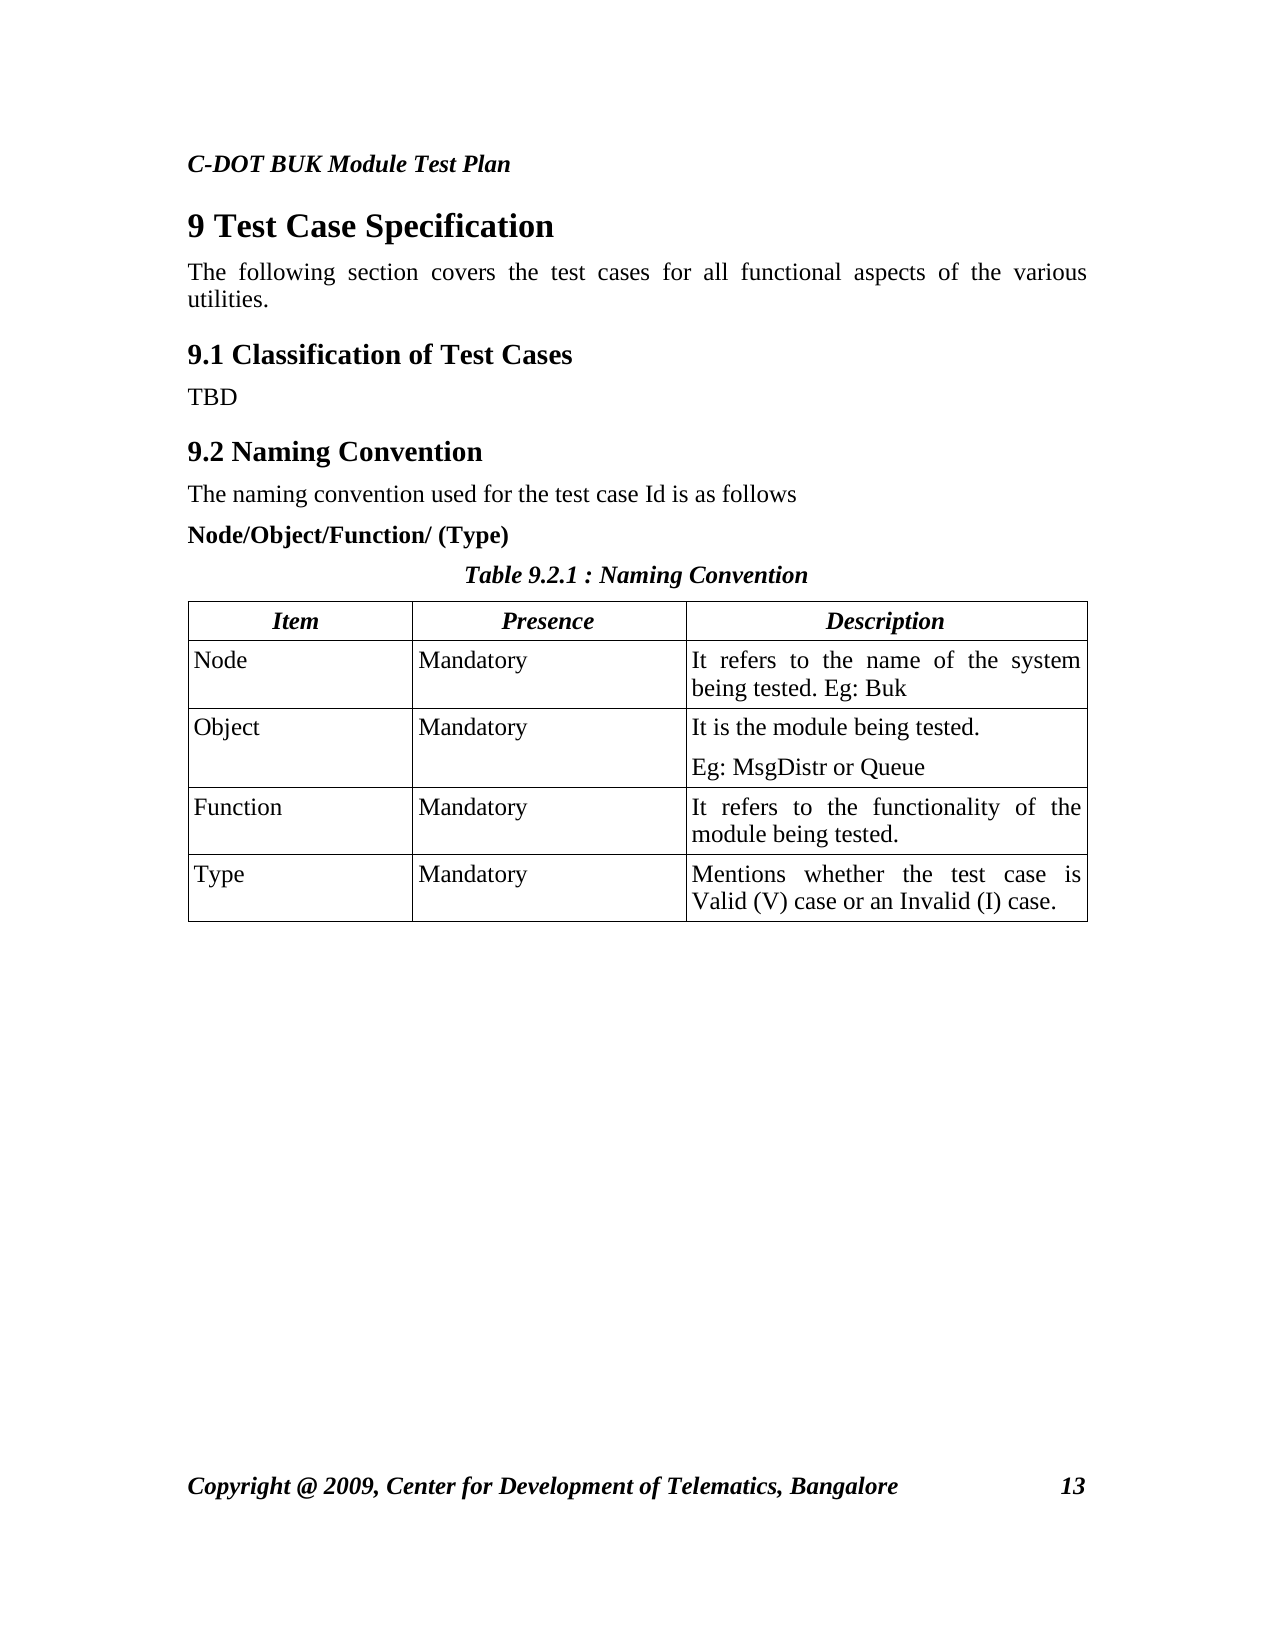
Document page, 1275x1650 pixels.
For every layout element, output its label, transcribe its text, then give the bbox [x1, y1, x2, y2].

table_header Item [189, 602, 412, 640]
table_header Description [687, 602, 1087, 640]
table_cell Mentions whether the test case is Valid (V) case or an Invalid (I) case. [687, 855, 1087, 921]
text TBD [187, 383, 1087, 411]
table_cell Object [189, 709, 412, 787]
subtitle Test Case Specification [187, 207, 1087, 245]
subtitle Classification of Test Cases [187, 338, 1087, 371]
text The naming convention used for the test case Id is as follows [187, 481, 1087, 508]
table_cell Mandatory [413, 641, 686, 708]
text Node/Object/Function/ (Type) [187, 521, 1087, 548]
subtitle Naming Convention [187, 436, 1087, 468]
table_cell Mandatory [413, 788, 686, 854]
table_header Presence [413, 602, 686, 640]
table_cell Function [189, 788, 412, 854]
table_cell Type [189, 855, 412, 921]
text Table 9.2.1 : Naming Convention [187, 561, 1087, 589]
text The following section covers the test cases for all functional aspects of the various utilities. [187, 258, 1087, 313]
table_cell It refers to the functionality of the module being tested. [687, 788, 1087, 854]
table_cell Node [189, 641, 412, 708]
table_cell It refers to the name of the system being tested. Eg: Buk [687, 641, 1087, 708]
table_cell Mandatory [413, 855, 686, 921]
table_cell Mandatory [413, 709, 686, 787]
table_cell It is the module being tested. Eg: MsgDistr or Queue [687, 709, 1087, 787]
